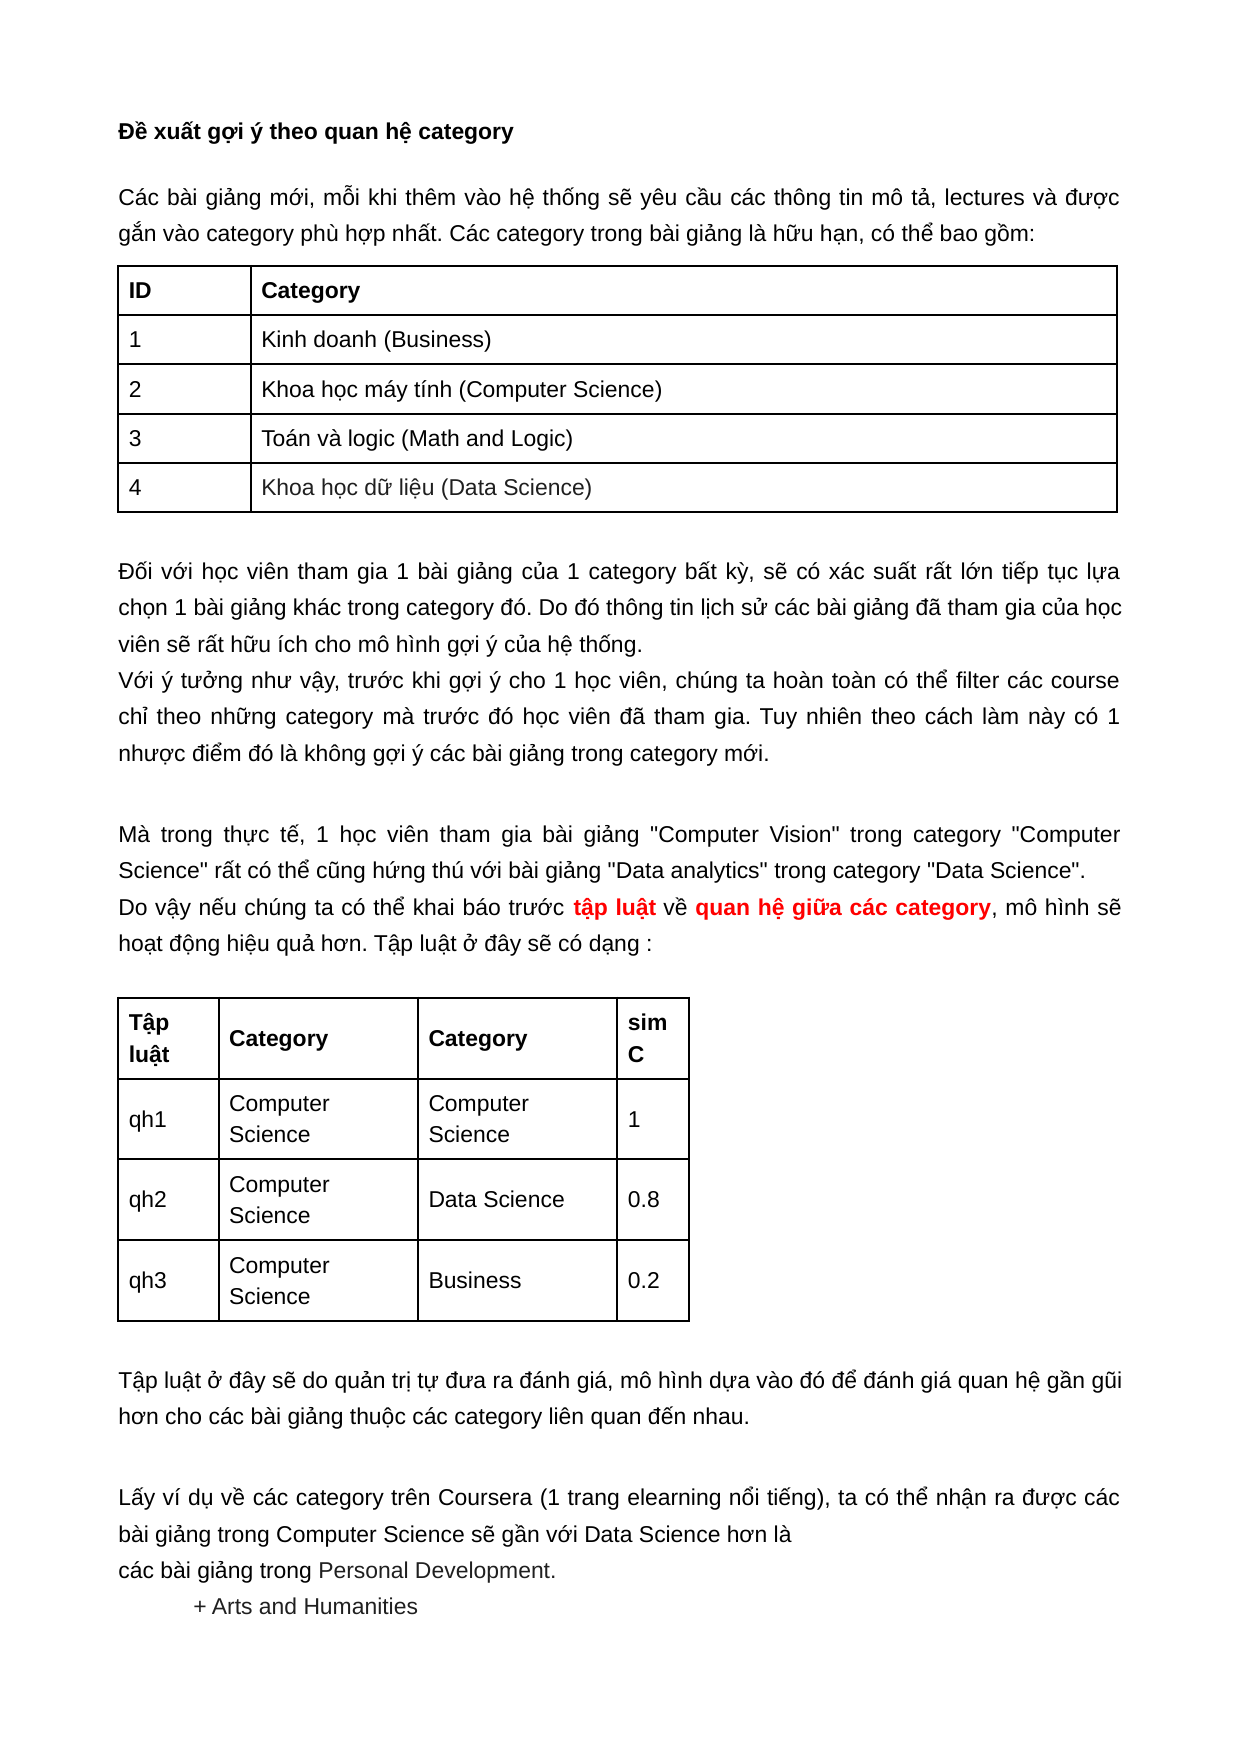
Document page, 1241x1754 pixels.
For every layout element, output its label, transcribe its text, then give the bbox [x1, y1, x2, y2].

table_cell Toán và logic (Math and Logic) [252, 415, 1116, 462]
table_cell 2 [119, 365, 250, 412]
text Lấy ví dụ về các category trên Coursera (1 trang elearning nổi tiếng), ta có thể nhận ra được các bài giảng trong Computer Science sẽ gần với Data Science hơn là [118, 1484, 1122, 1547]
table_cell Computer Science [220, 1160, 417, 1239]
table_cell 0.2 [618, 1241, 688, 1320]
table_header simC [618, 999, 688, 1077]
table_cell 0.8 [618, 1160, 688, 1239]
text Với ý tưởng như vậy, trước khi gợi ý cho 1 học viên, chúng ta hoàn toàn có thể filter các course chỉ theo những category mà trước đó học viên đã tham gia. Tuy nhiên theo cách làm này có 1 nhược điểm đó là không gợi ý các bài giảng trong category mới. [118, 667, 1122, 766]
table_cell Khoa học máy tính (Computer Science) [252, 365, 1116, 412]
text Mà trong thực tế, 1 học viên tham gia bài giảng "Computer Vision" trong category "Computer Science" rất có thể cũng hứng thú với bài giảng "Data analytics" trong category "Data Science". [118, 821, 1122, 883]
text Đối với học viên tham gia 1 bài giảng của 1 category bất kỳ, sẽ có xác suất rất lớn tiếp tục lựa chọn 1 bài giảng khác trong category đó. Do đó thông tin lịch sử các bài giảng đã tham gia của học viên sẽ rất hữu ích cho mô hình gợi ý của hệ thống. [118, 558, 1122, 657]
table_cell 1 [119, 316, 250, 363]
table_header Category [252, 267, 1116, 314]
table_cell 4 [119, 464, 250, 511]
text Tập luật ở đây sẽ do quản trị tự đưa ra đánh giá, mô hình dựa vào đó để đánh giá quan hệ gần gũi hơn cho các bài giảng thuộc các category liên quan đến nhau. [118, 1367, 1122, 1429]
table_cell Computer Science [419, 1080, 616, 1158]
table_header Category [220, 999, 417, 1077]
table_header Category [419, 999, 616, 1077]
table_cell Computer Science [220, 1080, 417, 1158]
table_cell Business [419, 1241, 616, 1320]
table_cell qh3 [119, 1241, 218, 1320]
table_cell Computer Science [220, 1241, 417, 1320]
table_cell qh2 [119, 1160, 218, 1239]
table_header Tập luật [119, 999, 218, 1077]
table_cell qh1 [119, 1080, 218, 1158]
text Do vậy nếu chúng ta có thể khai báo trước tập luật về quan hệ giữa các category, mô hình sẽ hoạt động hiệu quả hơn. Tập luật ở đây sẽ có dạng : [118, 893, 1122, 956]
table_header ID [119, 267, 250, 314]
text Đề xuất gợi ý theo quan hệ category [118, 118, 1122, 144]
table_cell Khoa học dữ liệu (Data Science) [252, 464, 1116, 511]
table_cell 3 [119, 415, 250, 462]
table_cell Kinh doanh (Business) [252, 316, 1116, 363]
subtitle Các bài giảng mới, mỗi khi thêm vào hệ thống sẽ yêu cầu các thông tin mô tả, lectures và được gắn vào category phù hợp nhất. Các category trong bài giảng là hữu hạn, có thể bao gồm: [118, 184, 1122, 246]
table_cell 1 [618, 1080, 688, 1158]
text + Arts and Humanities [193, 1593, 1122, 1620]
text các bài giảng trong Personal Development. [118, 1557, 1122, 1583]
table_cell Data Science [419, 1160, 616, 1239]
